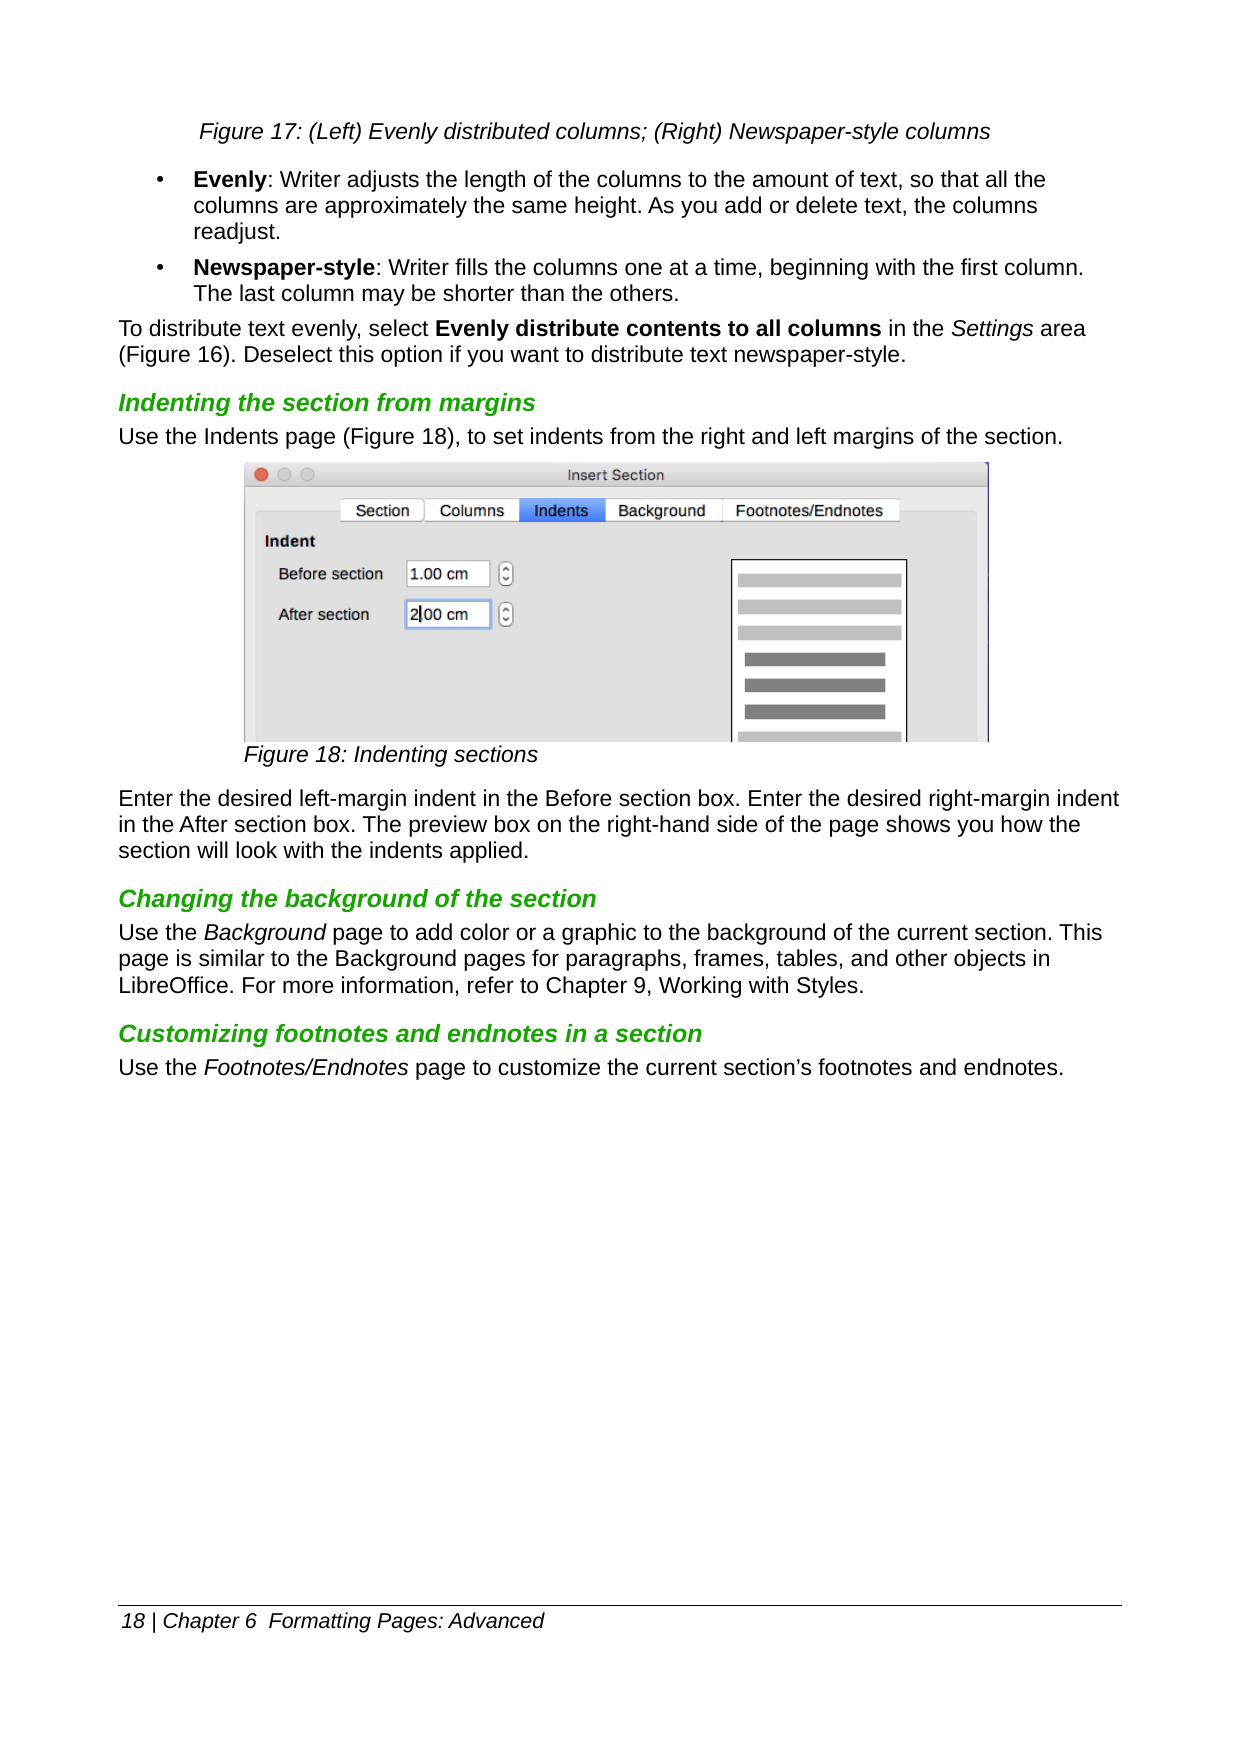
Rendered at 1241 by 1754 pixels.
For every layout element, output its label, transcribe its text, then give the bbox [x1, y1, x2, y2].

list Evenly: Writer adjusts the length of the columns to the amount of text, so that all the columns are approximately the same height. As you add or delete text, the columns readjust. [156, 166, 1122, 245]
picture [243, 462, 989, 742]
text Figure 18: Indenting sections [244, 741, 997, 768]
text To distribute text evenly, select Evenly distribute contents to all columns in the Settings area (Figure 16). Deselect this option if you want to distribute text newspaper-style. [118, 315, 1122, 368]
text Enter the desired left-margin indent in the Before section box. Enter the desired right-margin indent in the After section box. The preview box on the right-hand side of the page shows you how the section will look with the indents applied. [118, 785, 1122, 864]
text Use the Indents page (Figure 18), to set indents from the right and left margins of the section. [118, 423, 1122, 449]
subtitle Customizing footnotes and endnotes in a section [118, 1019, 1122, 1047]
text Use the Footnotes/Endnotes page to customize the current section’s footnotes and endnotes. [118, 1053, 1122, 1080]
list Newspaper-style: Writer fills the columns one at a time, beginning with the first column. The last column may be shorter than the others. [156, 253, 1122, 306]
subtitle Indenting the section from margins [118, 388, 1122, 417]
text Use the Background page to add color or a graphic to the background of the current section. This page is similar to the Background pages for paragraphs, frames, tables, and other objects in LibreOffice. For more information, refer to Chapter 9, Working with Styles. [118, 919, 1122, 998]
subtitle Changing the background of the section [118, 884, 1122, 913]
table_cell Figure 17: (Left) Evenly distributed columns; (Right) Newspaper-style columns [199, 118, 1030, 148]
